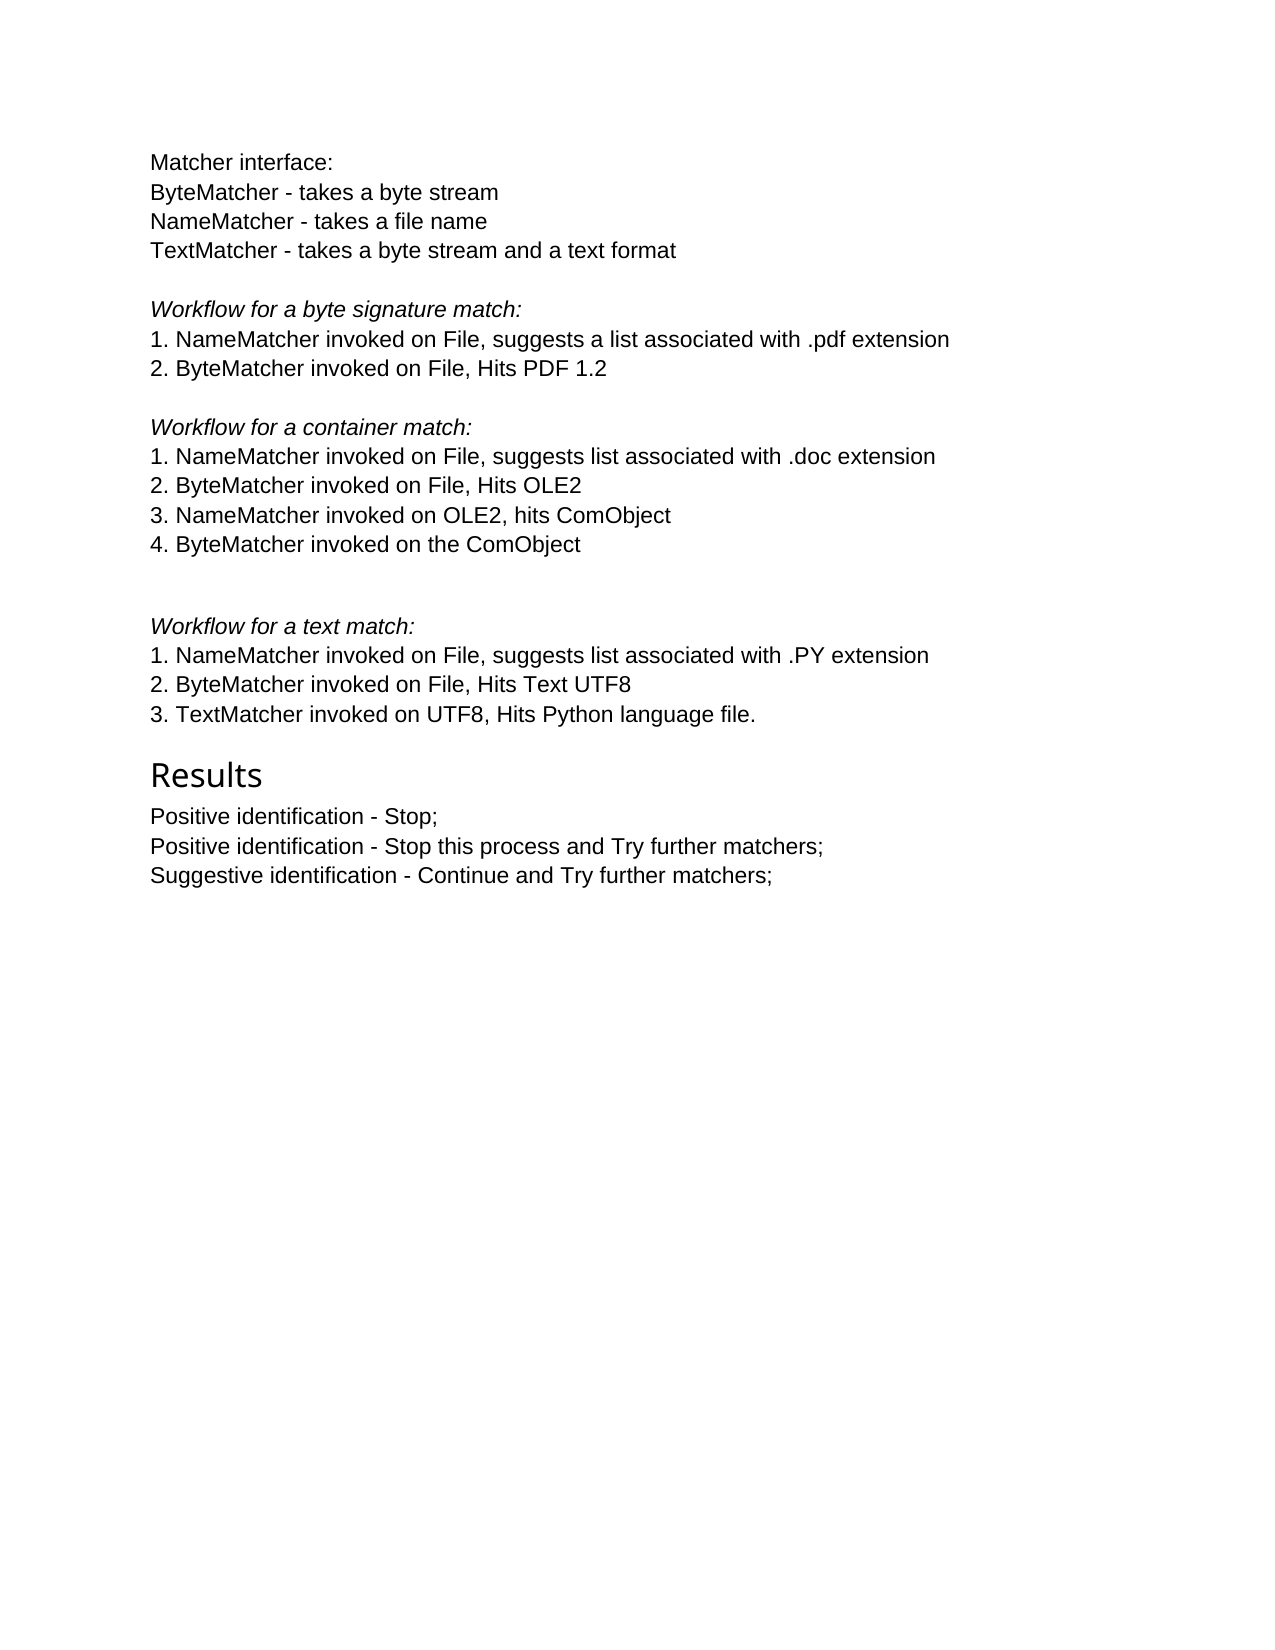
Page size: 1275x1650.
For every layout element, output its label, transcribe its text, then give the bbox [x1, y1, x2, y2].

text Suggestive identification - Continue and Try further matchers; [150, 863, 1125, 888]
text 3. NameMatcher invoked on OLE2, hits ComObject [150, 502, 1125, 528]
text Positive identification - Stop; [150, 804, 1125, 829]
text ByteMatcher - takes a byte stream [150, 179, 1125, 205]
text 1. NameMatcher invoked on File, suggests list associated with .PY extension [150, 643, 1125, 668]
text 2. ByteMatcher invoked on File, Hits PDF 1.2 [150, 356, 1125, 381]
text 2. ByteMatcher invoked on File, Hits Text UTF8 [150, 672, 1125, 698]
text 1. NameMatcher invoked on File, suggests a list associated with .pdf extension [150, 326, 1125, 352]
text 2. ByteMatcher invoked on File, Hits OLE2 [150, 473, 1125, 499]
text Matcher interface: [150, 150, 1125, 176]
text TextMatcher - takes a byte stream and a text format [150, 238, 1125, 264]
text Workflow for a byte signature match: [150, 297, 1125, 322]
text 3. TextMatcher invoked on UTF8, Hits Python language file. [150, 702, 1125, 727]
text Workflow for a text match: [150, 613, 1125, 639]
subtitle Results [150, 752, 1125, 797]
text 1. NameMatcher invoked on File, suggests list associated with .doc extension [150, 444, 1125, 469]
text NameMatcher - takes a file name [150, 209, 1125, 234]
text Positive identification - Stop this process and Try further matchers; [150, 833, 1125, 859]
text 4. ByteMatcher invoked on the ComObject [150, 532, 1125, 557]
text Workflow for a container match: [150, 414, 1125, 440]
